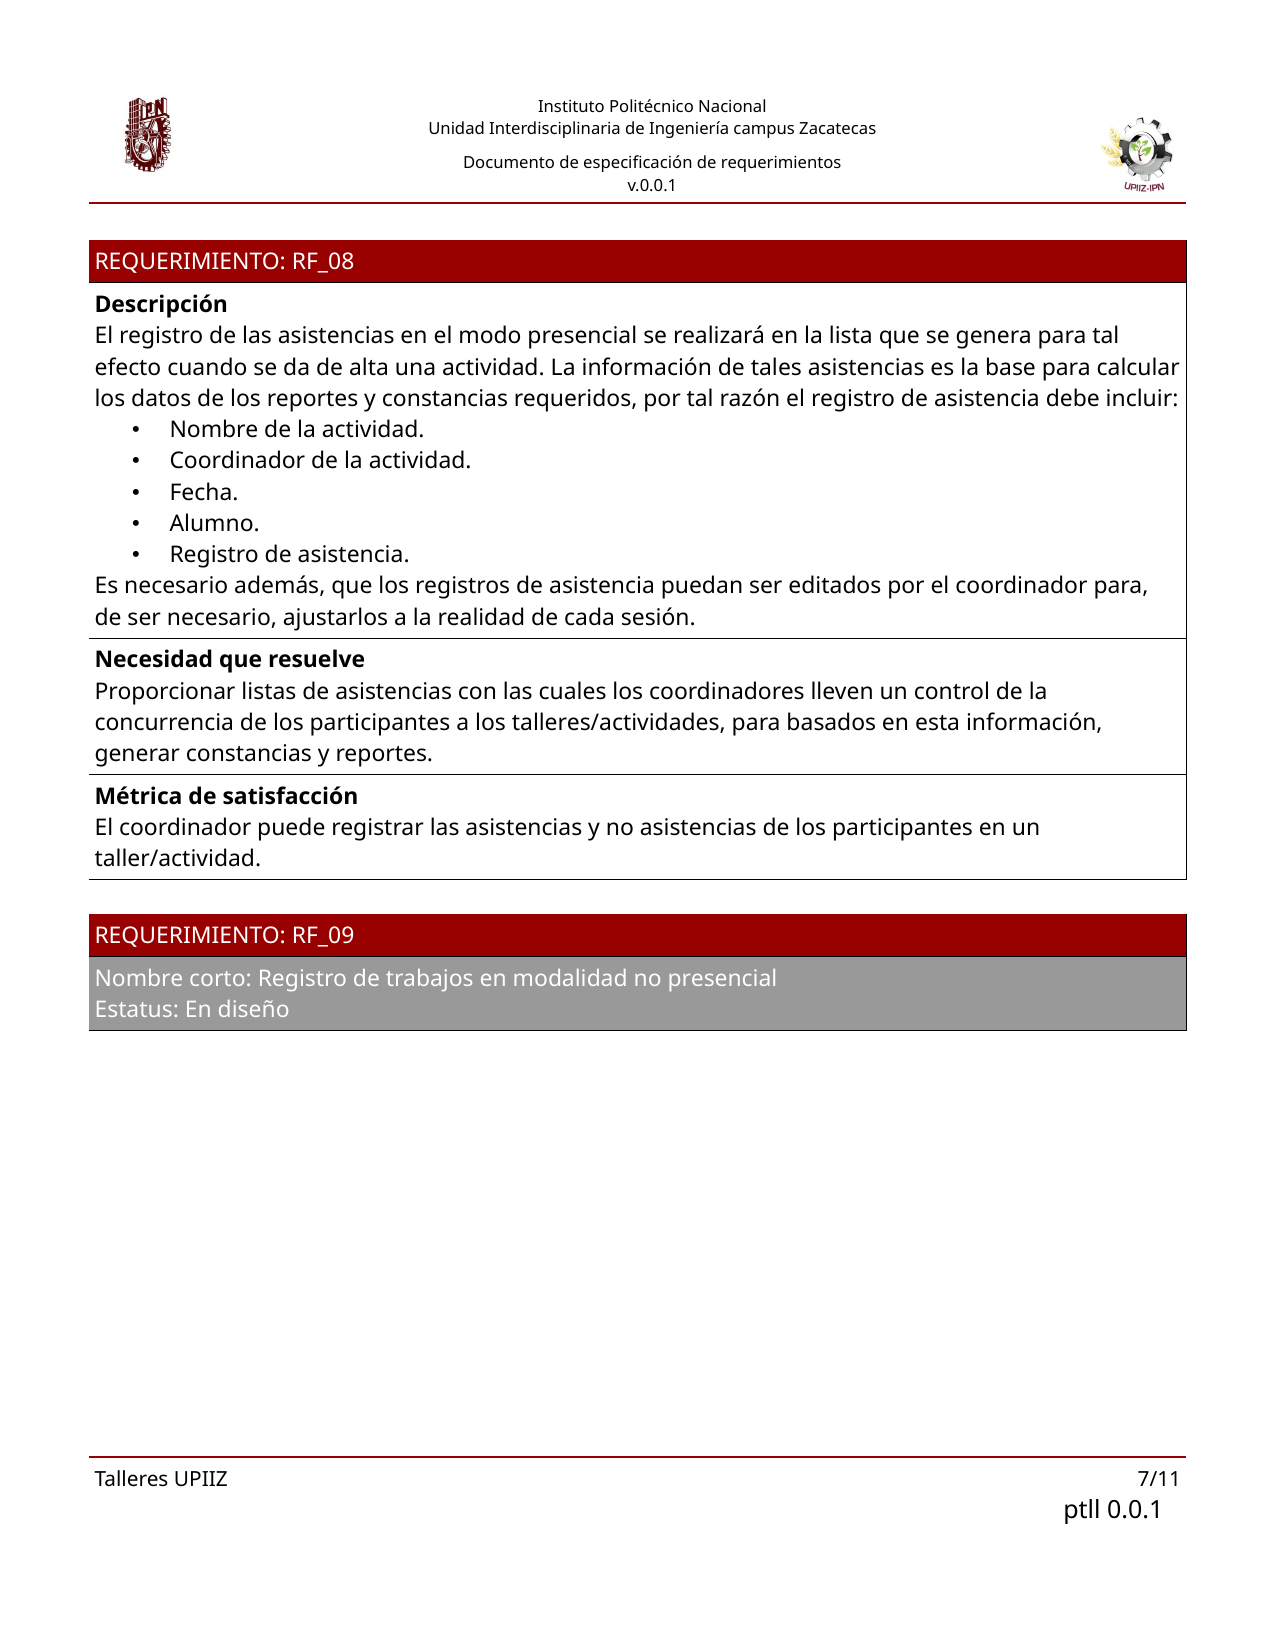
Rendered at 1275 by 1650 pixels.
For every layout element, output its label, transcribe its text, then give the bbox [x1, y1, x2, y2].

table_cell Nombre corto: Registro de trabajos en modalidad no presencial Estatus: En diseño [89, 957, 1186, 1030]
table_cell Métrica de satisfacción El coordinador puede registrar las asistencias y no asistencias de los participantes en un taller/actividad. [89, 775, 1186, 879]
picture [91, 94, 205, 176]
picture [1097, 112, 1179, 195]
table_header REQUERIMIENTO: RF_09 [89, 914, 1186, 956]
table_cell Descripción El registro de las asistencias en el modo presencial se realizará en la lista que se genera para tal efecto cuando se da de alta una actividad. La información de tales asistencias es la base para calcular los datos de los reportes y constancias requeridos, por tal razón el registro de asistencia debe incluir: Nombre de la actividad. Coordinador de la actividad. Fecha. Alumno. Registro de asistencia. Es necesario además, que los registros de asistencia puedan ser editados por el coordinador para, de ser necesario, ajustarlos a la realidad de cada sesión. [89, 283, 1186, 637]
table_cell Necesidad que resuelve Proporcionar listas de asistencias con las cuales los coordinadores lleven un control de la concurrencia de los participantes a los talleres/actividades, para basados en esta información, generar constancias y reportes. [89, 639, 1186, 774]
table_header REQUERIMIENTO: RF_08 [89, 240, 1186, 282]
